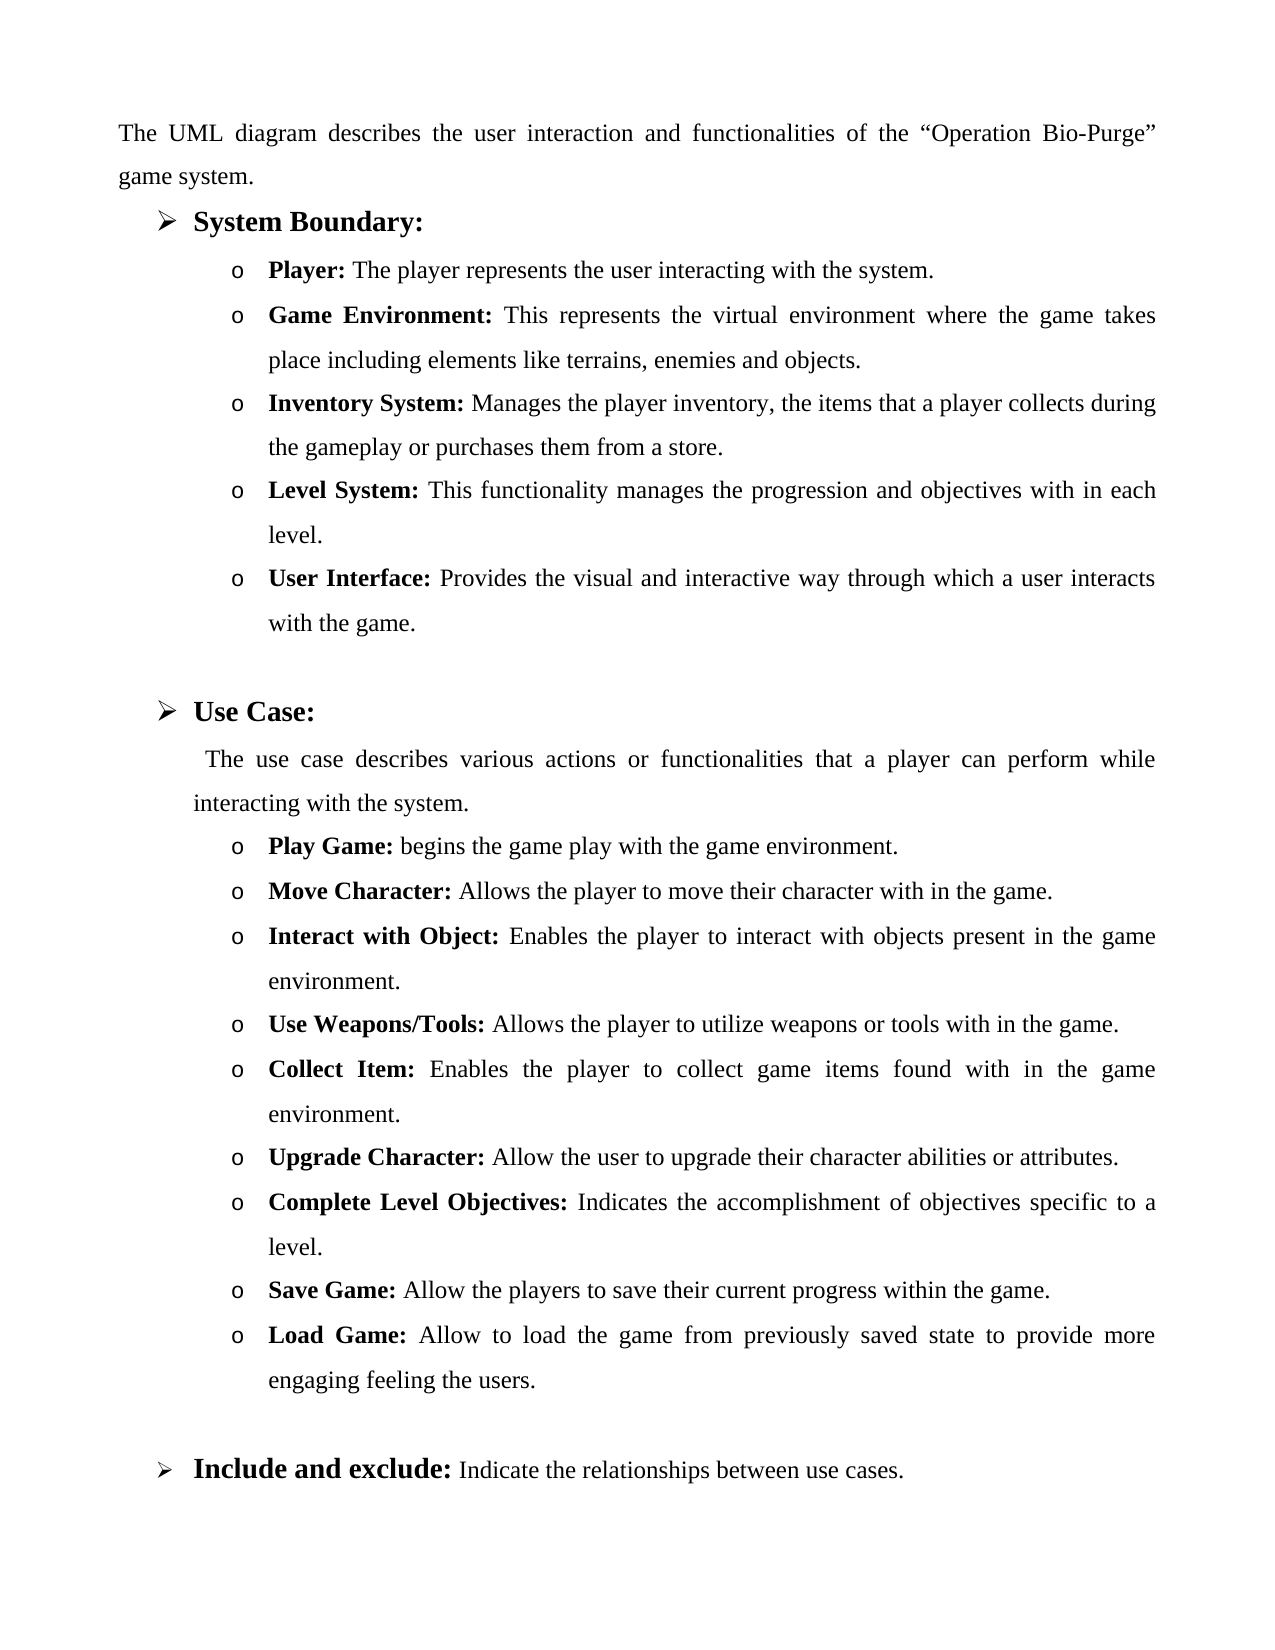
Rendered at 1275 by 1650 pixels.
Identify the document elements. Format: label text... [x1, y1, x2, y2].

list Game Environment: This represents the virtual environment where the game takes place including elements like terrains, enemies and objects. [231, 300, 1157, 373]
list Interact with Object: Enables the player to interact with objects present in the game environment. [231, 921, 1157, 995]
list Use Weapons/Tools: Allows the player to utilize weapons or tools with in the game. [231, 1009, 1157, 1039]
text The UML diagram describes the user interaction and functionalities of the “Operation Bio-Purge” game system. [118, 118, 1157, 190]
text The use case describes various actions or functionalities that a player can perform while interacting with the system. [193, 744, 1157, 816]
list Player: The player represents the user interacting with the system. [231, 255, 1157, 285]
list Collect Item: Enables the player to collect game items found with in the game environment. [231, 1054, 1157, 1128]
list Load Game: Allow to load the game from previously saved state to provide more engaging feeling the users. [231, 1320, 1157, 1394]
list Use Case: [156, 694, 1157, 728]
list User Interface: Provides the visual and interactive way through which a user interacts with the game. [231, 563, 1157, 637]
list Upgrade Character: Allow the user to upgrade their character abilities or attributes. [231, 1142, 1157, 1172]
list Save Game: Allow the players to save their current progress within the game. [231, 1275, 1157, 1305]
list Play Game: begins the game play with the game environment. [231, 831, 1157, 861]
list Level System: This functionality manages the progression and objectives with in each level. [231, 476, 1157, 549]
list Move Character: Allows the player to move their character with in the game. [231, 876, 1157, 906]
list Include and exclude: Indicate the relationships between use cases. [156, 1451, 1157, 1485]
list System Boundary: [156, 204, 1157, 238]
list Complete Level Objectives: Indicates the accomplishment of objectives specific to a level. [231, 1187, 1157, 1261]
list Inventory System: Manages the player inventory, the items that a player collects during the gameplay or purchases them from a store. [231, 388, 1157, 461]
